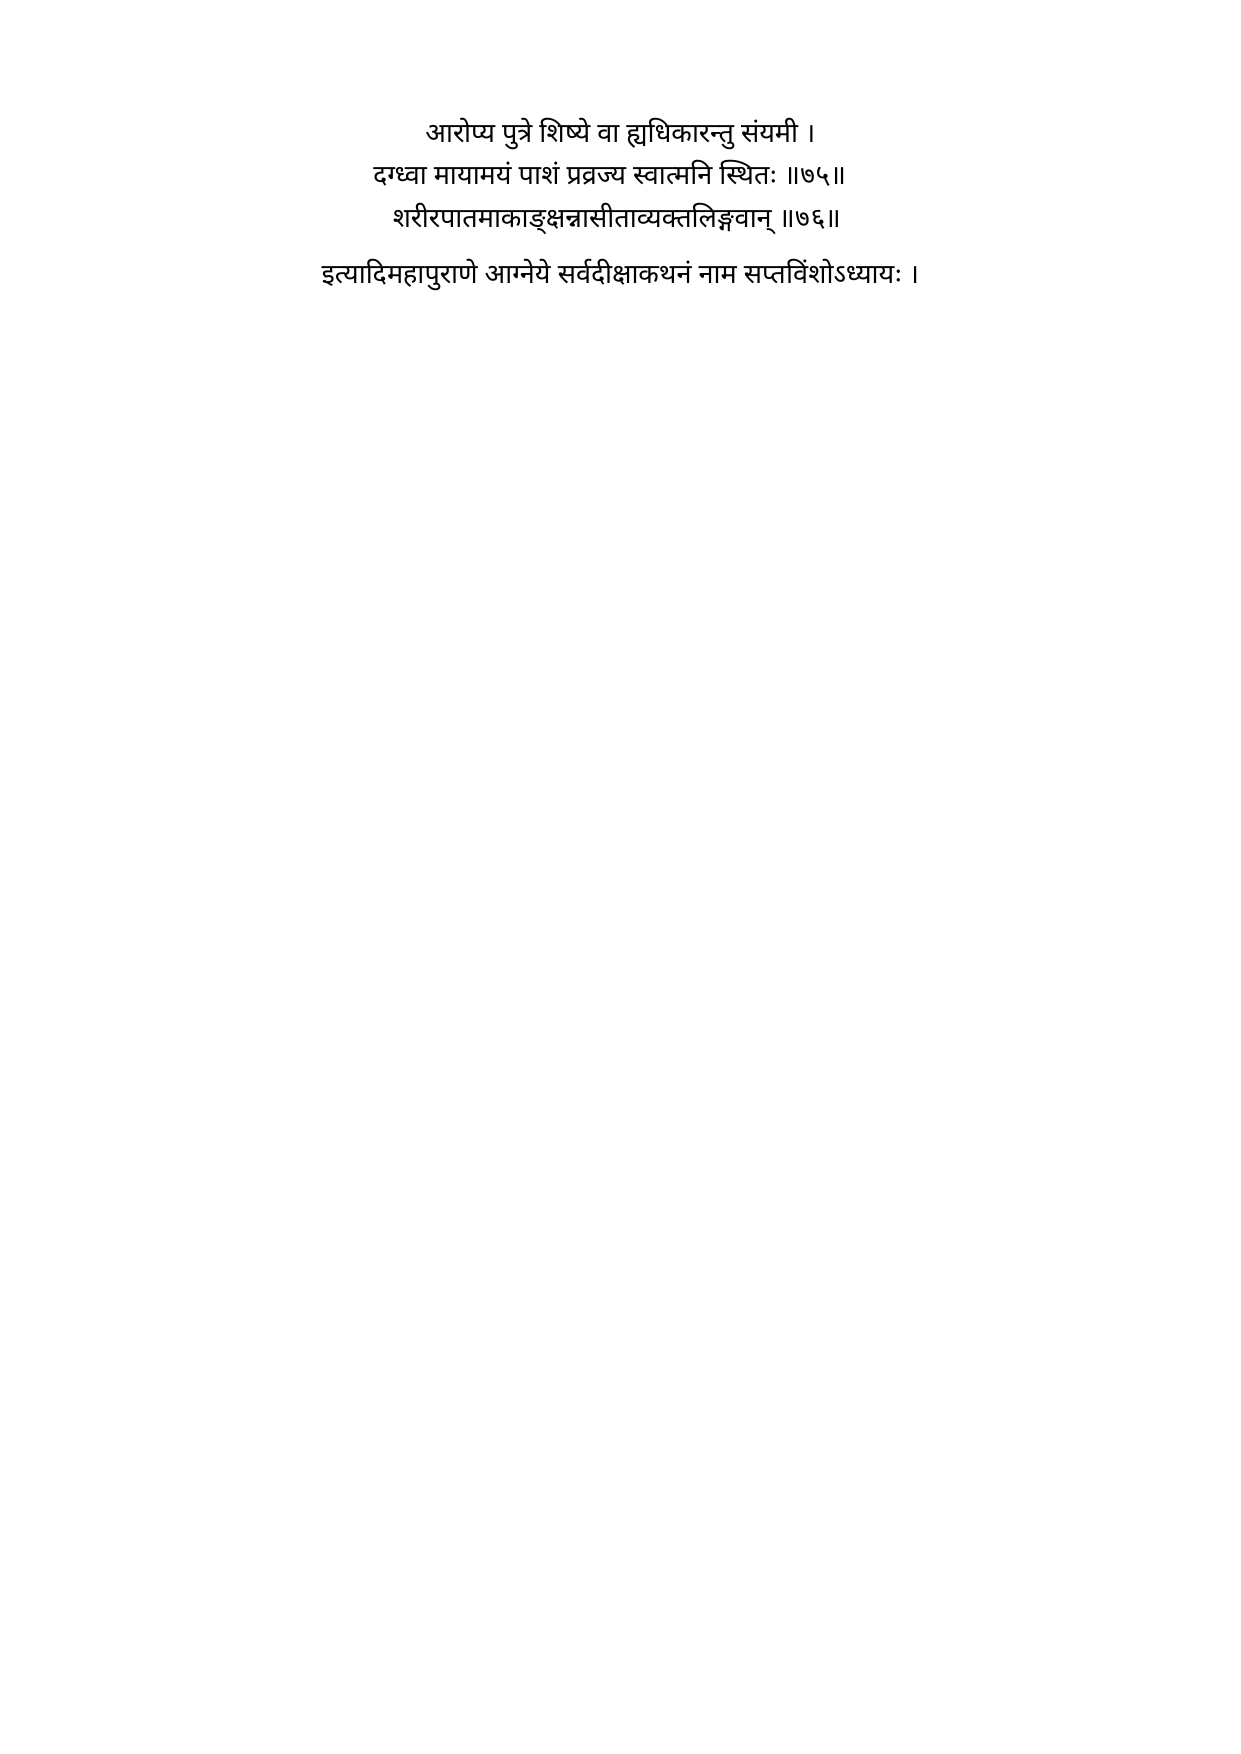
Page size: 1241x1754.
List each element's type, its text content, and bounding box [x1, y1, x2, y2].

text इत्यादिमहापुराणे आग्नेये सर्वदीक्षाकथनं नाम सप्तविंशोऽध्यायः । [118, 259, 1122, 295]
text आरोप्य पुत्रे शिष्ये वा ह्यधिकारन्तु संयमी । दग्ध्वा मायामयं पाशं प्रव्रज्य स्वात्मनि स्थितः ॥७५॥ शरीरपातमाकाङ्क्षन्नासीताव्यक्तलिङ्गवान् ॥७६॥ [118, 118, 1122, 238]
